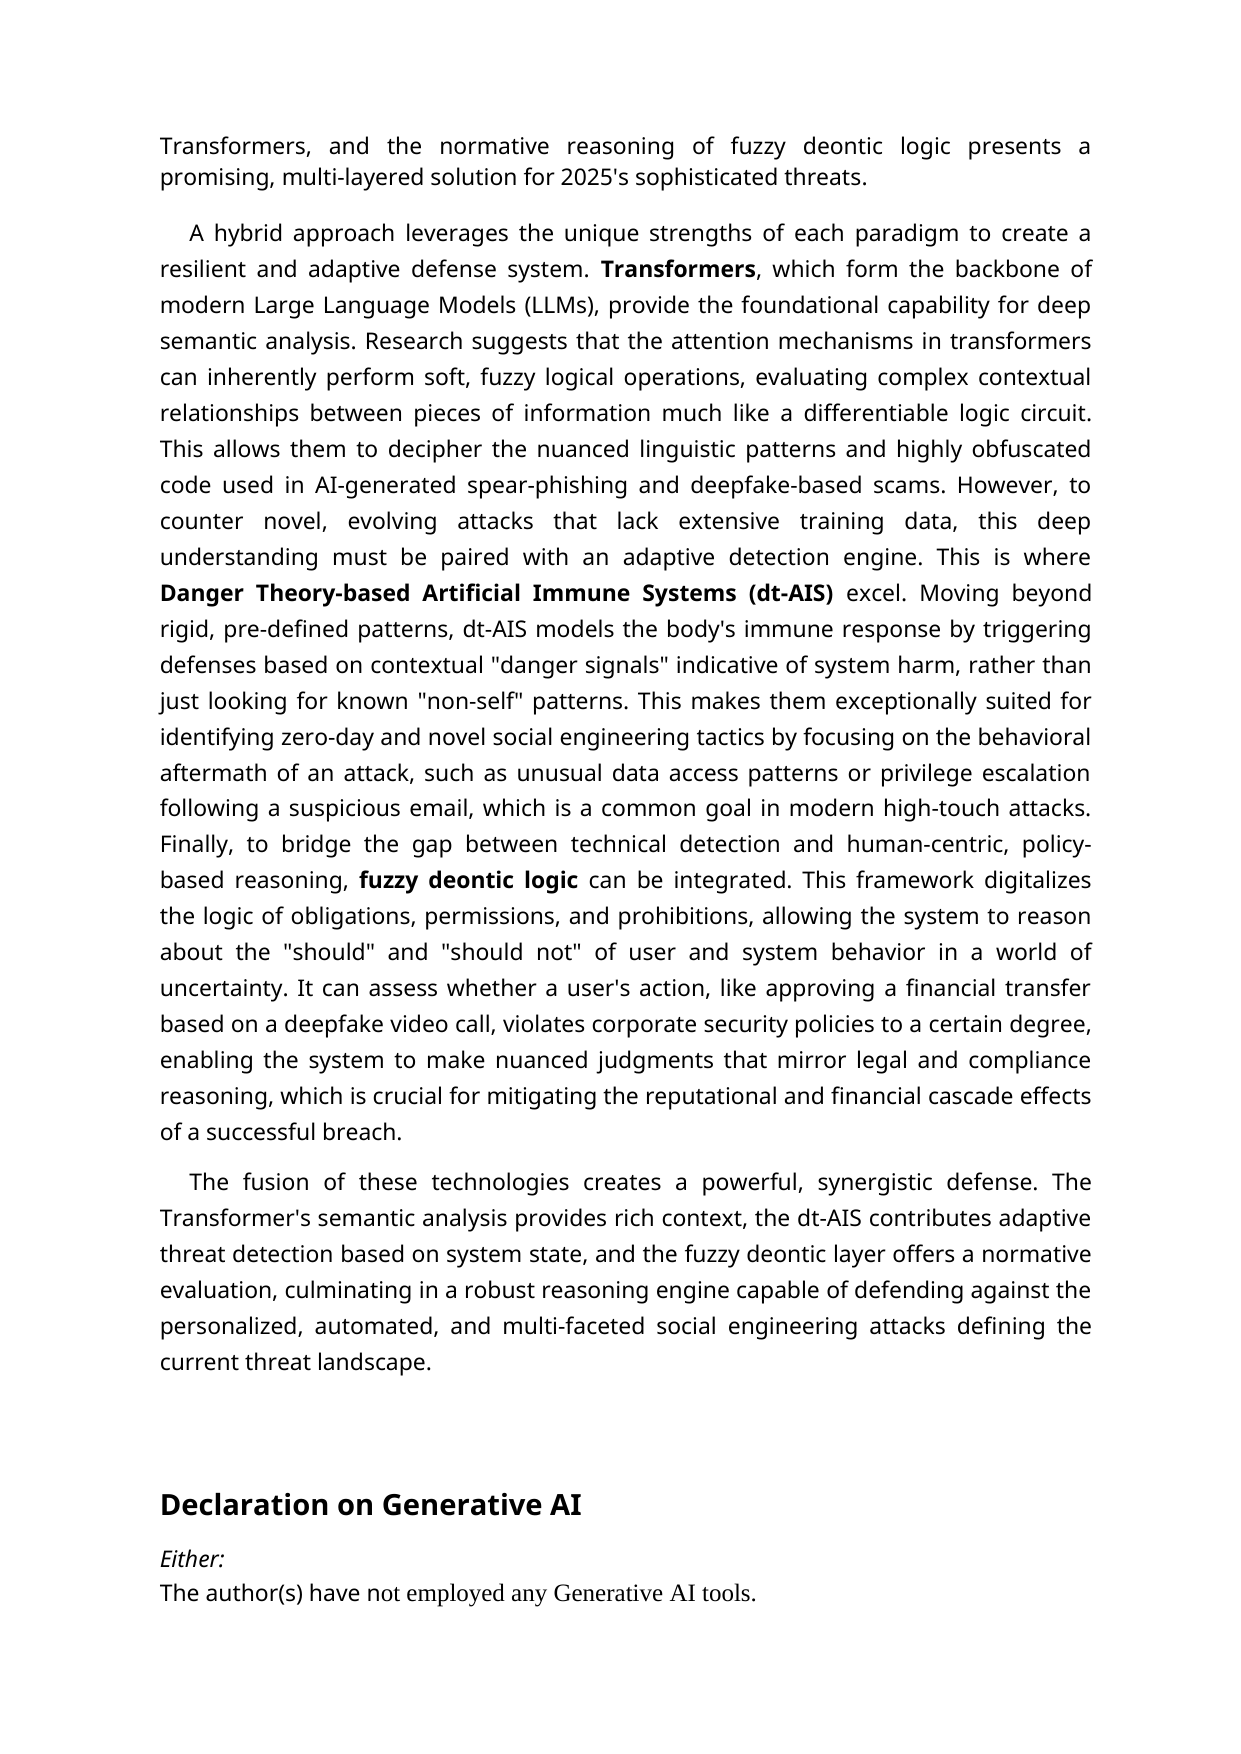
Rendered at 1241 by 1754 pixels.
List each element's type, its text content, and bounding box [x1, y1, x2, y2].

text The author(s) have not employed any Generative AI tools. [159, 1577, 1093, 1608]
text A hybrid approach leverages the unique strengths of each paradigm to create a resilient and adaptive defense system. Transformers, which form the backbone of modern Large Language Models (LLMs), provide the foundational capability for deep semantic analysis. Research suggests that the attention mechanisms in transformers can inherently perform soft, fuzzy logical operations, evaluating complex contextual relationships between pieces of information much like a differentiable logic circuit. This allows them to decipher the nuanced linguistic patterns and highly obfuscated code used in AI-generated spear-phishing and deepfake-based scams. However, to counter novel, evolving attacks that lack extensive training data, this deep understanding must be paired with an adaptive detection engine. This is where Danger Theory-based Artificial Immune Systems (dt-AIS) excel. Moving beyond rigid, pre-defined patterns, dt-AIS models the body's immune response by triggering defenses based on contextual "danger signals" indicative of system harm, rather than just looking for known "non-self" patterns. This makes them exceptionally suited for identifying zero-day and novel social engineering tactics by focusing on the behavioral aftermath of an attack, such as unusual data access patterns or privilege escalation following a suspicious email, which is a common goal in modern high-touch attacks. Finally, to bridge the gap between technical detection and human-centric, policy-based reasoning, fuzzy deontic logic can be integrated. This framework digitalizes the logic of obligations, permissions, and prohibitions, allowing the system to reason about the "should" and "should not" of user and system behavior in a world of uncertainty. It can assess whether a user's action, like approving a financial transfer based on a deepfake video call, violates corporate security policies to a certain degree, enabling the system to make nuanced judgments that mirror legal and compliance reasoning, which is crucial for mitigating the reputational and financial cascade effects of a successful breach. [159, 217, 1093, 1147]
text Transformers, and the normative reasoning of fuzzy deontic logic presents a promising, multi-layered solution for 2025's sophisticated threats. [159, 130, 1093, 192]
text Either: [159, 1542, 1093, 1574]
subtitle Declaration on Generative AI [159, 1484, 1093, 1524]
text The fusion of these technologies creates a powerful, synergistic defense. The Transformer's semantic analysis provides rich context, the dt-AIS contributes adaptive threat detection based on system state, and the fuzzy deontic layer offers a normative evaluation, culminating in a robust reasoning engine capable of defending against the personalized, automated, and multi-faceted social engineering attacks defining the current threat landscape. [159, 1166, 1093, 1377]
